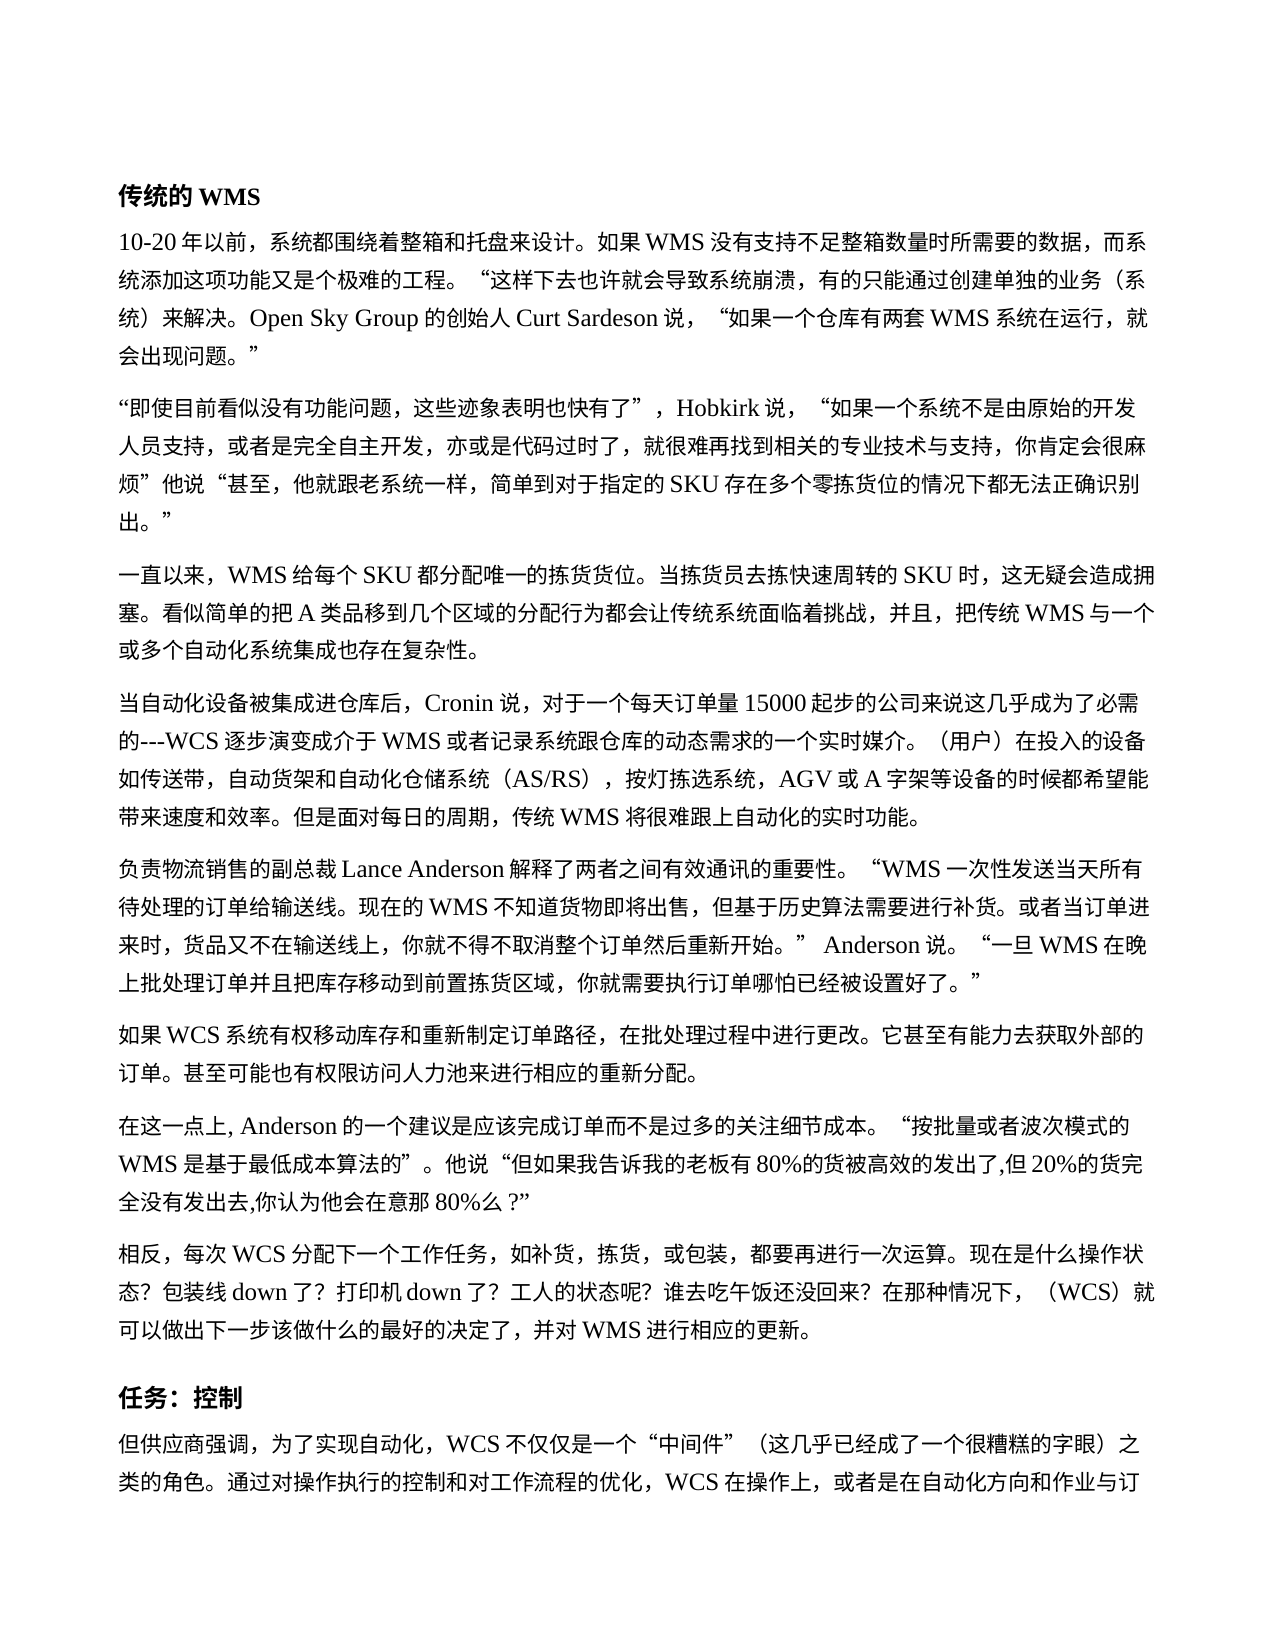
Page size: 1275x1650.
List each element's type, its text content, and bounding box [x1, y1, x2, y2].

subtitle 任务：控制 [118, 1378, 1157, 1414]
text 10-20年以前，系统都围绕着整箱和托盘来设计。如果WMS没有支持不足整箱数量时所需要的数据，而系统添加这项功能又是个极难的工程。“这样下去也许就会导致系统崩溃，有的只能通过创建单独的业务（系统）来解决。Open Sky Group的创始人Curt Sardeson说，“如果一个仓库有两套WMS系统在运行，就会出现问题。” [118, 225, 1157, 371]
text 但供应商强调，为了实现自动化，WCS不仅仅是一个“中间件”（这几乎已经成了一个很糟糕的字眼）之类的角色。通过对操作执行的控制和对工作流程的优化，WCS在操作上，或者是在自动化方向和作业与订 [118, 1427, 1157, 1496]
text 如果WCS系统有权移动库存和重新制定订单路径，在批处理过程中进行更改。它甚至有能力去获取外部的订单。甚至可能也有权限访问人力池来进行相应的重新分配。 [118, 1018, 1157, 1088]
text “即使目前看似没有功能问题，这些迹象表明也快有了”，Hobkirk说，“如果一个系统不是由原始的开发人员支持，或者是完全自主开发，亦或是代码过时了，就很难再找到相关的专业技术与支持，你肯定会很麻烦”他说“甚至，他就跟老系统一样，简单到对于指定的SKU存在多个零拣货位的情况下都无法正确识别出。” [118, 391, 1157, 537]
text 当自动化设备被集成进仓库后，Cronin说，对于一个每天订单量15000起步的公司来说这几乎成为了必需的---WCS逐步演变成介于WMS或者记录系统跟仓库的动态需求的一个实时媒介。（用户）在投入的设备如传送带，自动货架和自动化仓储系统（AS/RS），按灯拣选系统，AGV或A字架等设备的时候都希望能带来速度和效率。但是面对每日的周期，传统WMS将很难跟上自动化的实时功能。 [118, 686, 1157, 831]
text 在这一点上, Anderson的一个建议是应该完成订单而不是过多的关注细节成本。“按批量或者波次模式的WMS是基于最低成本算法的”。他说“但如果我告诉我的老板有80%的货被高效的发出了,但20%的货完全没有发出去,你认为他会在意那80%么 ?” [118, 1109, 1157, 1216]
text 一直以来，WMS给每个SKU都分配唯一的拣货货位。当拣货员去拣快速周转的SKU时，这无疑会造成拥塞。看似简单的把A类品移到几个区域的分配行为都会让传统系统面临着挑战，并且，把传统WMS与一个或多个自动化系统集成也存在复杂性。 [118, 558, 1157, 665]
subtitle 传统的WMS [118, 176, 1157, 213]
text 相反，每次WCS分配下一个工作任务，如补货，拣货，或包装，都要再进行一次运算。现在是什么操作状态？包装线down了？打印机down了？工人的状态呢？谁去吃午饭还没回来？在那种情况下，（WCS）就可以做出下一步该做什么的最好的决定了，并对WMS进行相应的更新。 [118, 1237, 1157, 1345]
text 负责物流销售的副总裁Lance Anderson解释了两者之间有效通讯的重要性。“WMS一次性发送当天所有待处理的订单给输送线。现在的WMS不知道货物即将出售，但基于历史算法需要进行补货。或者当订单进来时，货品又不在输送线上，你就不得不取消整个订单然后重新开始。” Anderson说。“一旦WMS在晚上批处理订单并且把库存移动到前置拣货区域，你就需要执行订单哪怕已经被设置好了。” [118, 852, 1157, 998]
